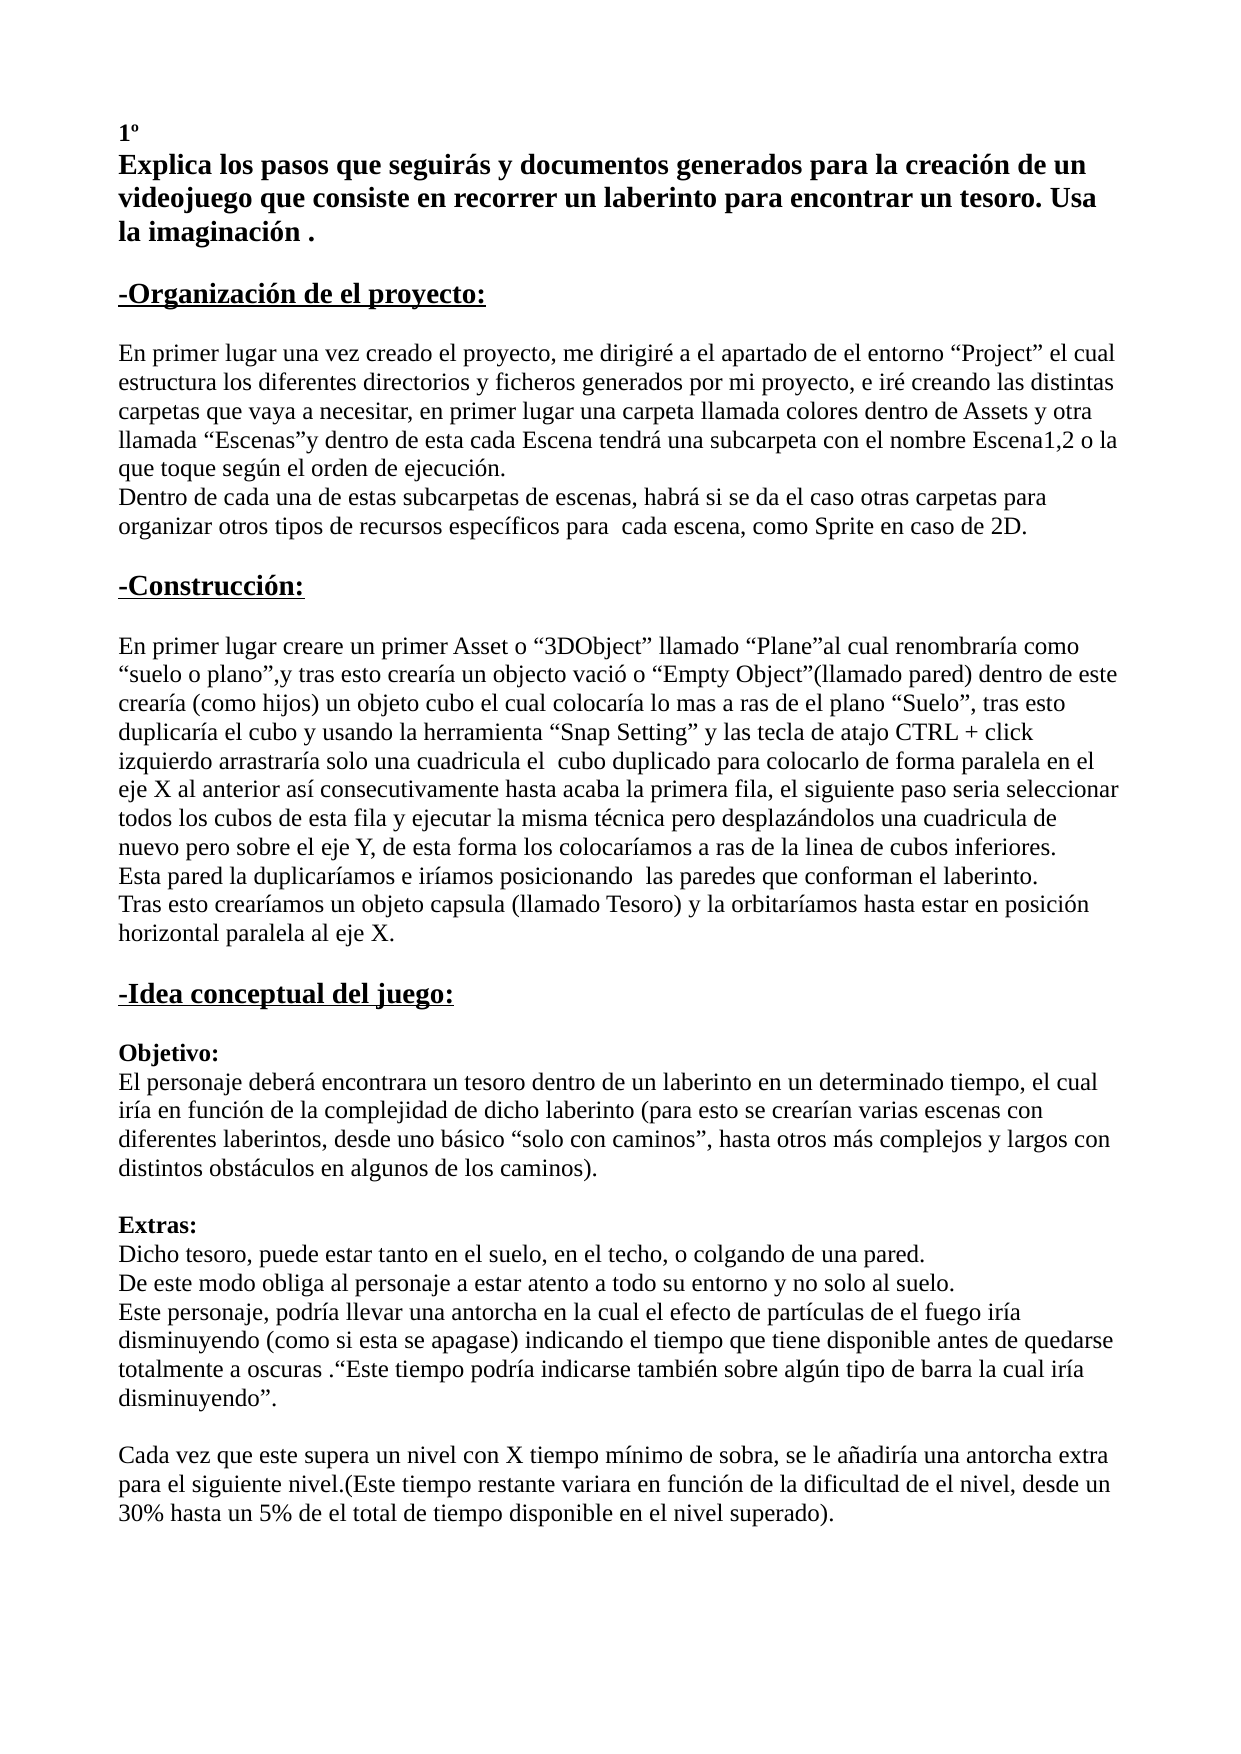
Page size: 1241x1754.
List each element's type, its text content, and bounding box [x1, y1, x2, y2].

text Cada vez que este supera un nivel con X tiempo mínimo de sobra, se le añadiría una antorcha extra para el siguiente nivel.(Este tiempo restante variara en función de la dificultad de el nivel, desde un 30% hasta un 5% de el total de tiempo disponible en el nivel superado). [118, 1441, 1122, 1527]
text Tras esto crearíamos un objeto capsula (llamado Tesoro) y la orbitaríamos hasta estar en posición horizontal paralela al eje X. [118, 889, 1122, 947]
text En primer lugar creare un primer Asset o “3DObject” llamado “Plane”al cual renombraría como “suelo o plano”,y tras esto crearía un objecto vació o “Empty Object”(llamado pared) dentro de este crearía (como hijos) un objeto cubo el cual colocaría lo mas a ras de el plano “Suelo”, tras esto duplicaría el cubo y usando la herramienta “Snap Setting” y las tecla de atajo CTRL + click izquierdo arrastraría solo una cuadricula el cubo duplicado para colocarlo de forma paralela en el eje X al anterior así consecutivamente hasta acaba la primera fila, el siguiente paso seria seleccionar todos los cubos de esta fila y ejecutar la misma técnica pero desplazándolos una cuadricula de nuevo pero sobre el eje Y, de esta forma los colocaríamos a ras de la linea de cubos inferiores. [118, 631, 1122, 861]
text -Construcción: [118, 568, 1122, 602]
text Dentro de cada una de estas subcarpetas de escenas, habrá si se da el caso otras carpetas para organizar otros tipos de recursos específicos para cada escena, como Sprite en caso de 2D. [118, 482, 1122, 540]
text En primer lugar una vez creado el proyecto, me dirigiré a el apartado de el entorno “Project” el cual estructura los diferentes directorios y ficheros generados por mi proyecto, e iré creando las distintas carpetas que vaya a necesitar, en primer lugar una carpeta llamada colores dentro de Assets y otra llamada “Escenas”y dentro de esta cada Escena tendrá una subcarpeta con el nombre Escena1,2 o la que toque según el orden de ejecución. [118, 338, 1122, 482]
text Esta pared la duplicaríamos e iríamos posicionando las paredes que conforman el laberinto. [118, 861, 1122, 889]
text Explica los pasos que seguirás y documentos generados para la creación de un videojuego que consiste en recorrer un laberinto para encontrar un tesoro. Usa la imaginación . [118, 147, 1122, 247]
text El personaje deberá encontrara un tesoro dentro de un laberinto en un determinado tiempo, el cual iría en función de la complejidad de dicho laberinto (para esto se crearían varias escenas con diferentes laberintos, desde uno básico “solo con caminos”, hasta otros más complejos y largos con distintos obstáculos en algunos de los caminos). [118, 1067, 1122, 1182]
text Objetivo: [118, 1038, 1122, 1067]
text -Idea conceptual del juego: [118, 976, 1122, 1009]
text Extras: [118, 1211, 1122, 1239]
text Este personaje, podría llevar una antorcha en la cual el efecto de partículas de el fuego iría disminuyendo (como si esta se apagase) indicando el tiempo que tiene disponible antes de quedarse totalmente a oscuras .“Este tiempo podría indicarse también sobre algún tipo de barra la cual iría disminuyendo”. [118, 1297, 1122, 1412]
text Dicho tesoro, puede estar tanto en el suelo, en el techo, o colgando de una pared. [118, 1239, 1122, 1268]
text De este modo obliga al personaje a estar atento a todo su entorno y no solo al suelo. [118, 1268, 1122, 1297]
text 1º [118, 118, 1122, 147]
text -Organización de el proyecto: [118, 276, 1122, 310]
